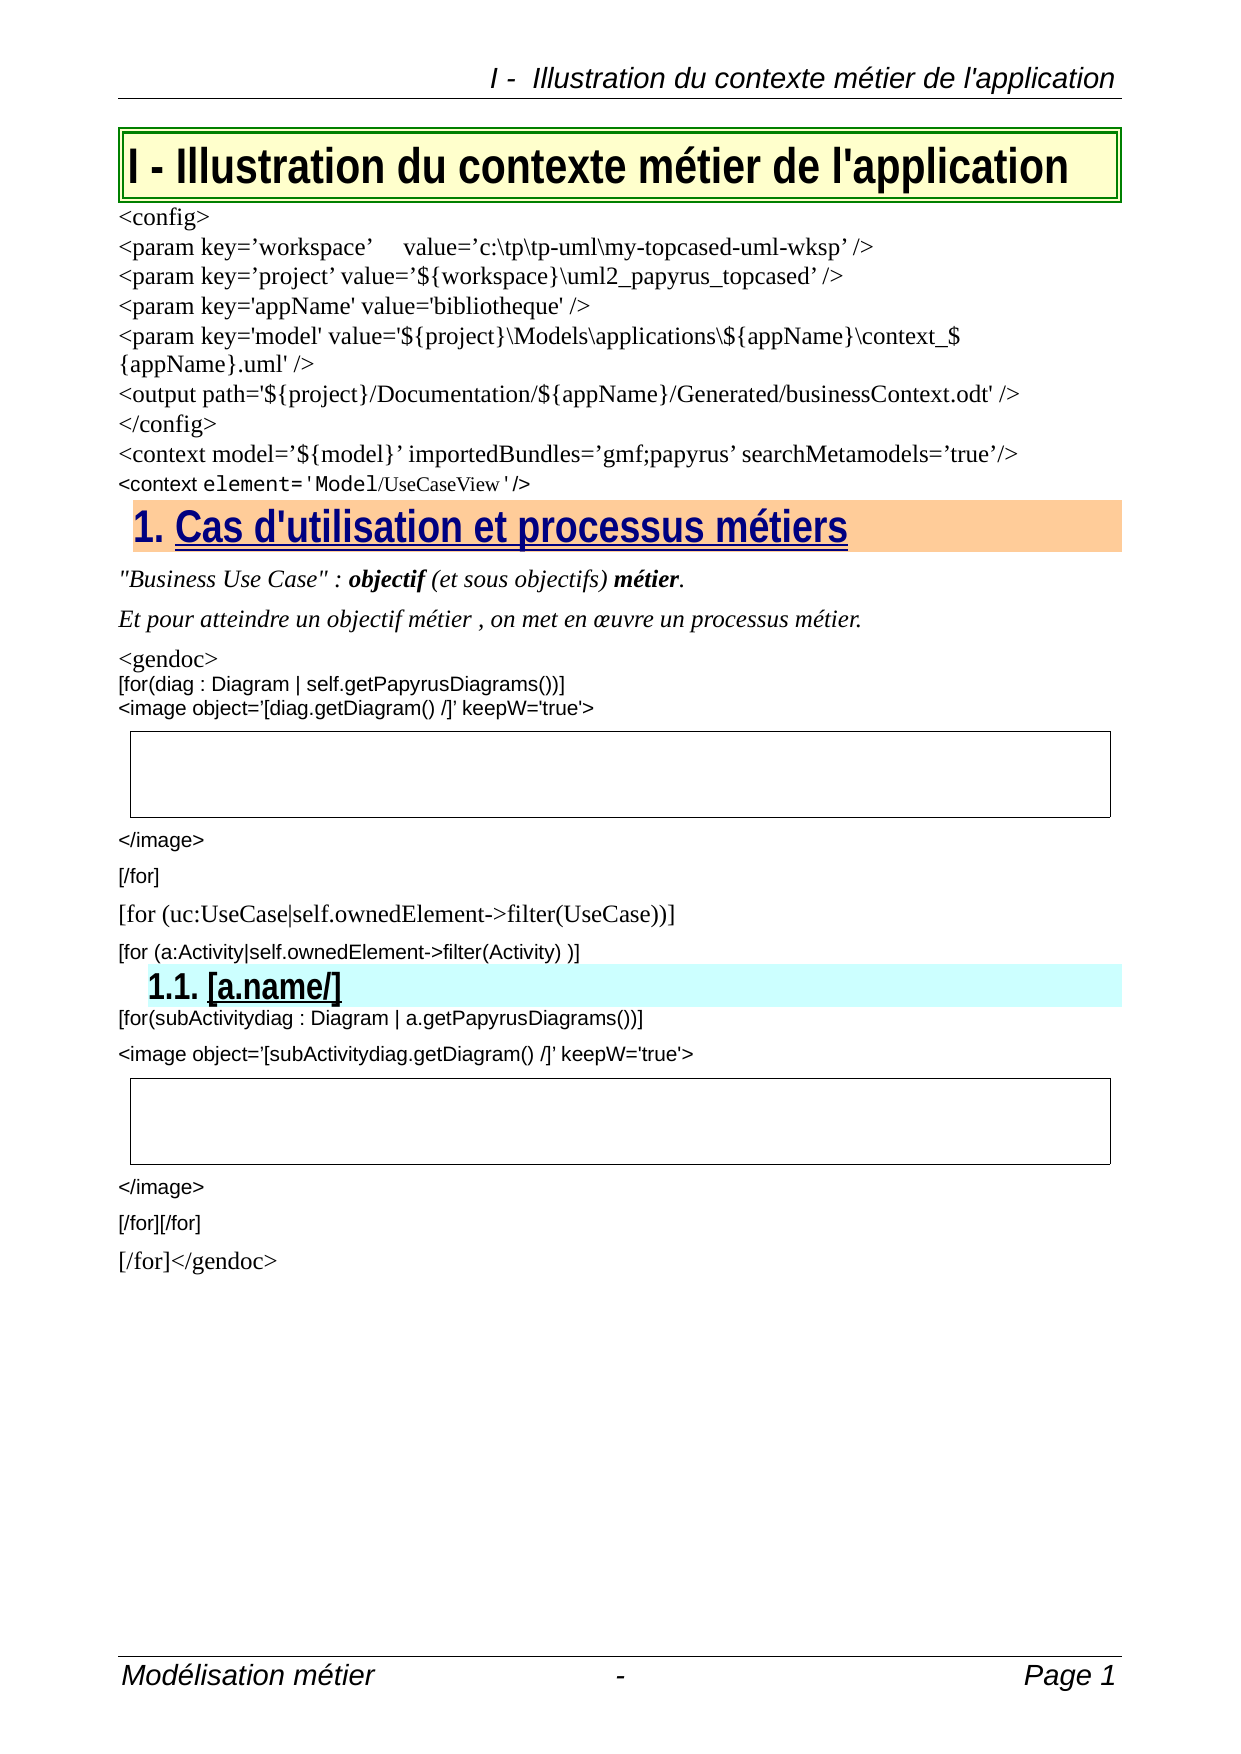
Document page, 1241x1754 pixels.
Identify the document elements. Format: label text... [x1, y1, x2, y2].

text [/for][/for] [118, 1212, 1122, 1235]
text <gendoc> [118, 645, 1122, 673]
text <output path='${project}/Documentation/${appName}/Generated/businessContext.odt' /> [118, 380, 1122, 407]
text <param key=’workspace’ value=’c:\tp\tp-uml\my-topcased-uml-wksp’ /> [118, 233, 1122, 260]
text Et pour atteindre un objectif métier , on met en œuvre un processus métier. [118, 605, 1122, 633]
text <image object=’[subActivitydiag.getDiagram() /]’ keepW='true'></image> [118, 1043, 1122, 1199]
text [/for] [118, 865, 1122, 888]
text <context model=’${model}’ importedBundles=’gmf;papyrus’ searchMetamodels=’true’/> [118, 440, 1122, 467]
text [for(subActivitydiag : Diagram | a.getPapyrusDiagrams())] [118, 1007, 1122, 1030]
text [for(diag : Diagram | self.getPapyrusDiagrams())] [118, 673, 1122, 696]
text <image object=’[diag.getDiagram() /]’ keepW='true'></image> [118, 696, 1122, 852]
text <param key='appName' value='bibliotheque' /> [118, 292, 1122, 320]
text [for (uc:UseCase|self.ownedElement->filter(UseCase))] [118, 901, 1122, 928]
text <param key='model' value='${project}\Models\applications\${appName}\context_${appName}.uml' /> [118, 322, 1122, 377]
text [for (a:Activity|self.ownedElement->filter(Activity) )] [118, 941, 1122, 964]
text [/for]</gendoc> [118, 1247, 1122, 1275]
text </config> [118, 410, 1122, 438]
text "Business Use Case" : objectif (et sous objectifs) métier. [118, 565, 1122, 592]
subtitle [a.name/] [148, 964, 1122, 1007]
text <config> [118, 203, 1122, 231]
subtitle Cas d'utilisation et processus métiers [133, 500, 1122, 552]
text <param key=’project’ value=’${workspace}\uml2_papyrus_topcased’ /> [118, 262, 1122, 290]
text <context element='Model/UseCaseView'/> [118, 469, 1122, 498]
